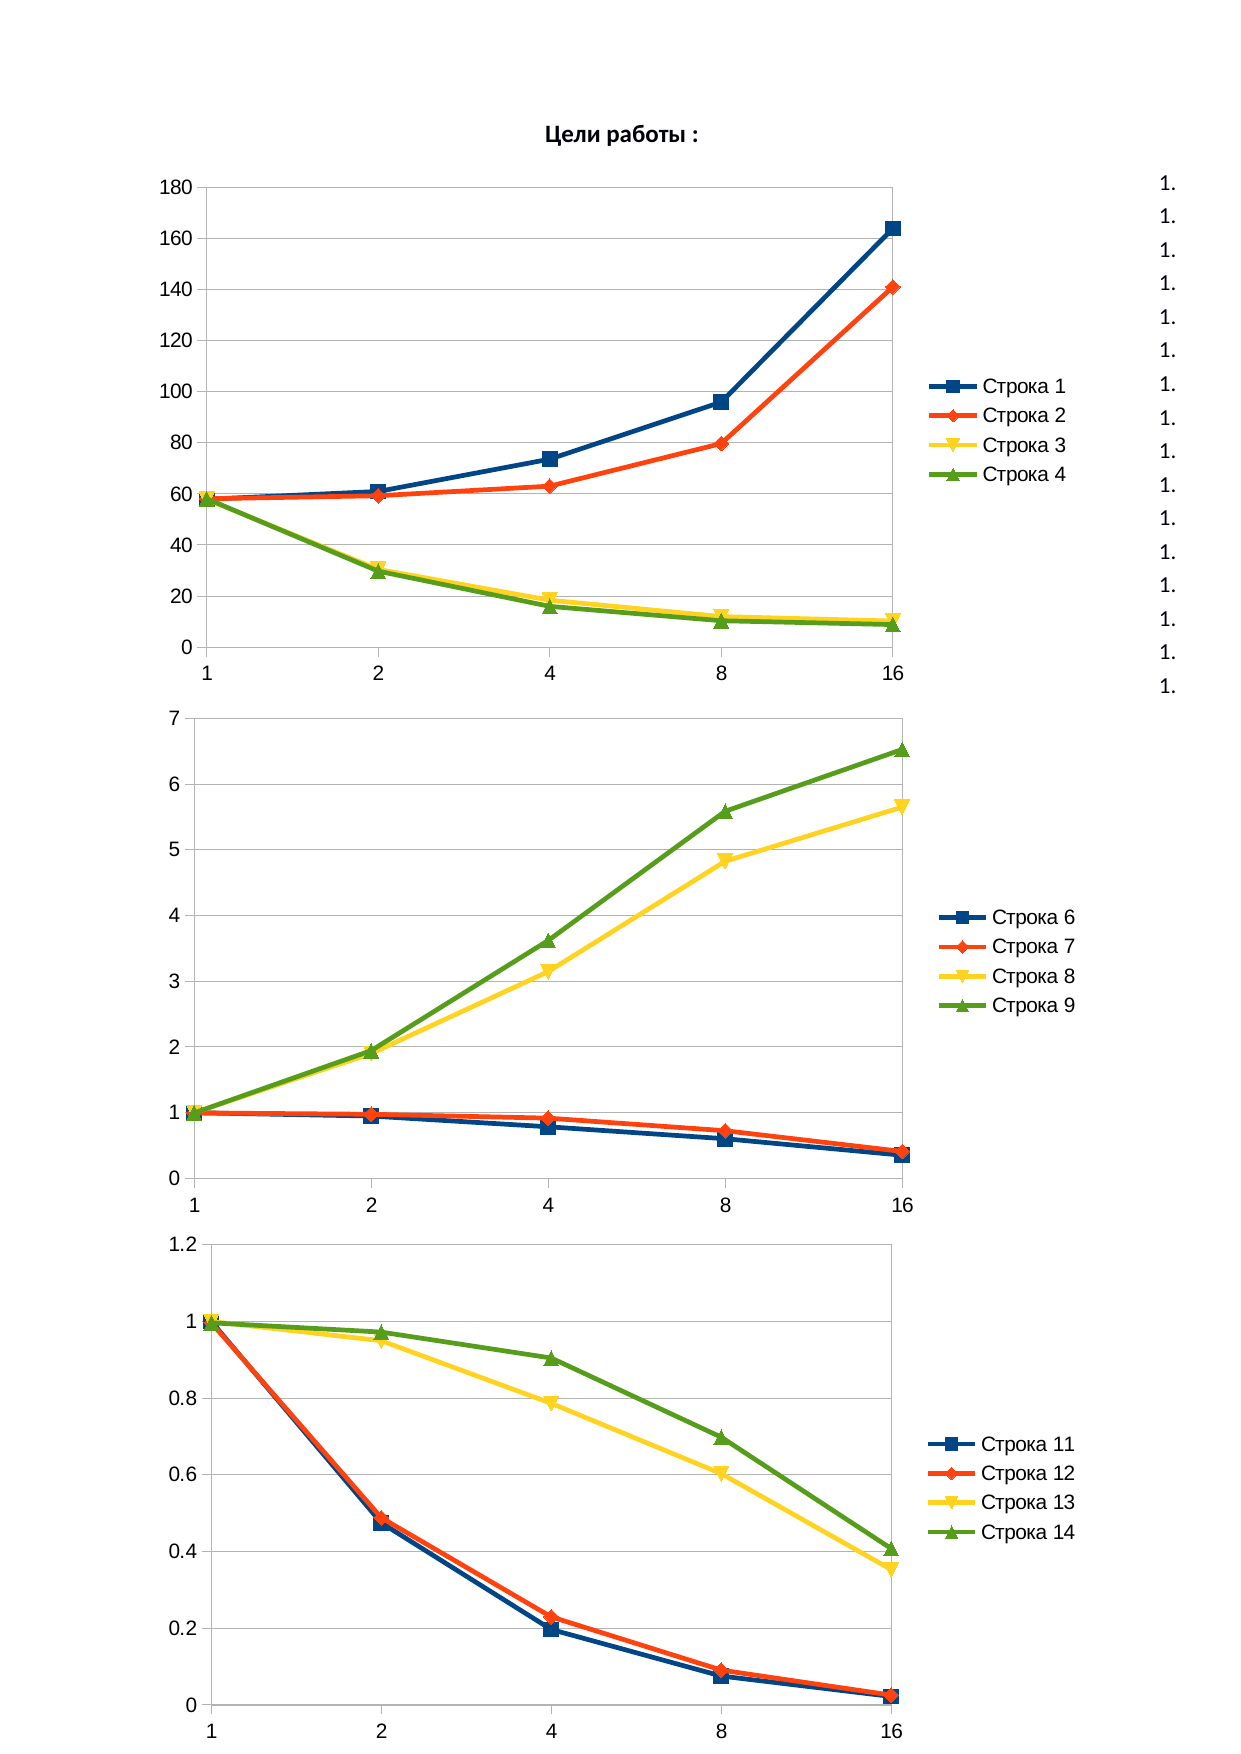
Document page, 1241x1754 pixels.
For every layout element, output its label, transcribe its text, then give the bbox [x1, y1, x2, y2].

text Цели работы : [84, 118, 1159, 149]
list Освоить разработку многопоточных программ с использованием POSIX Threads API. [1085, 168, 1159, 732]
